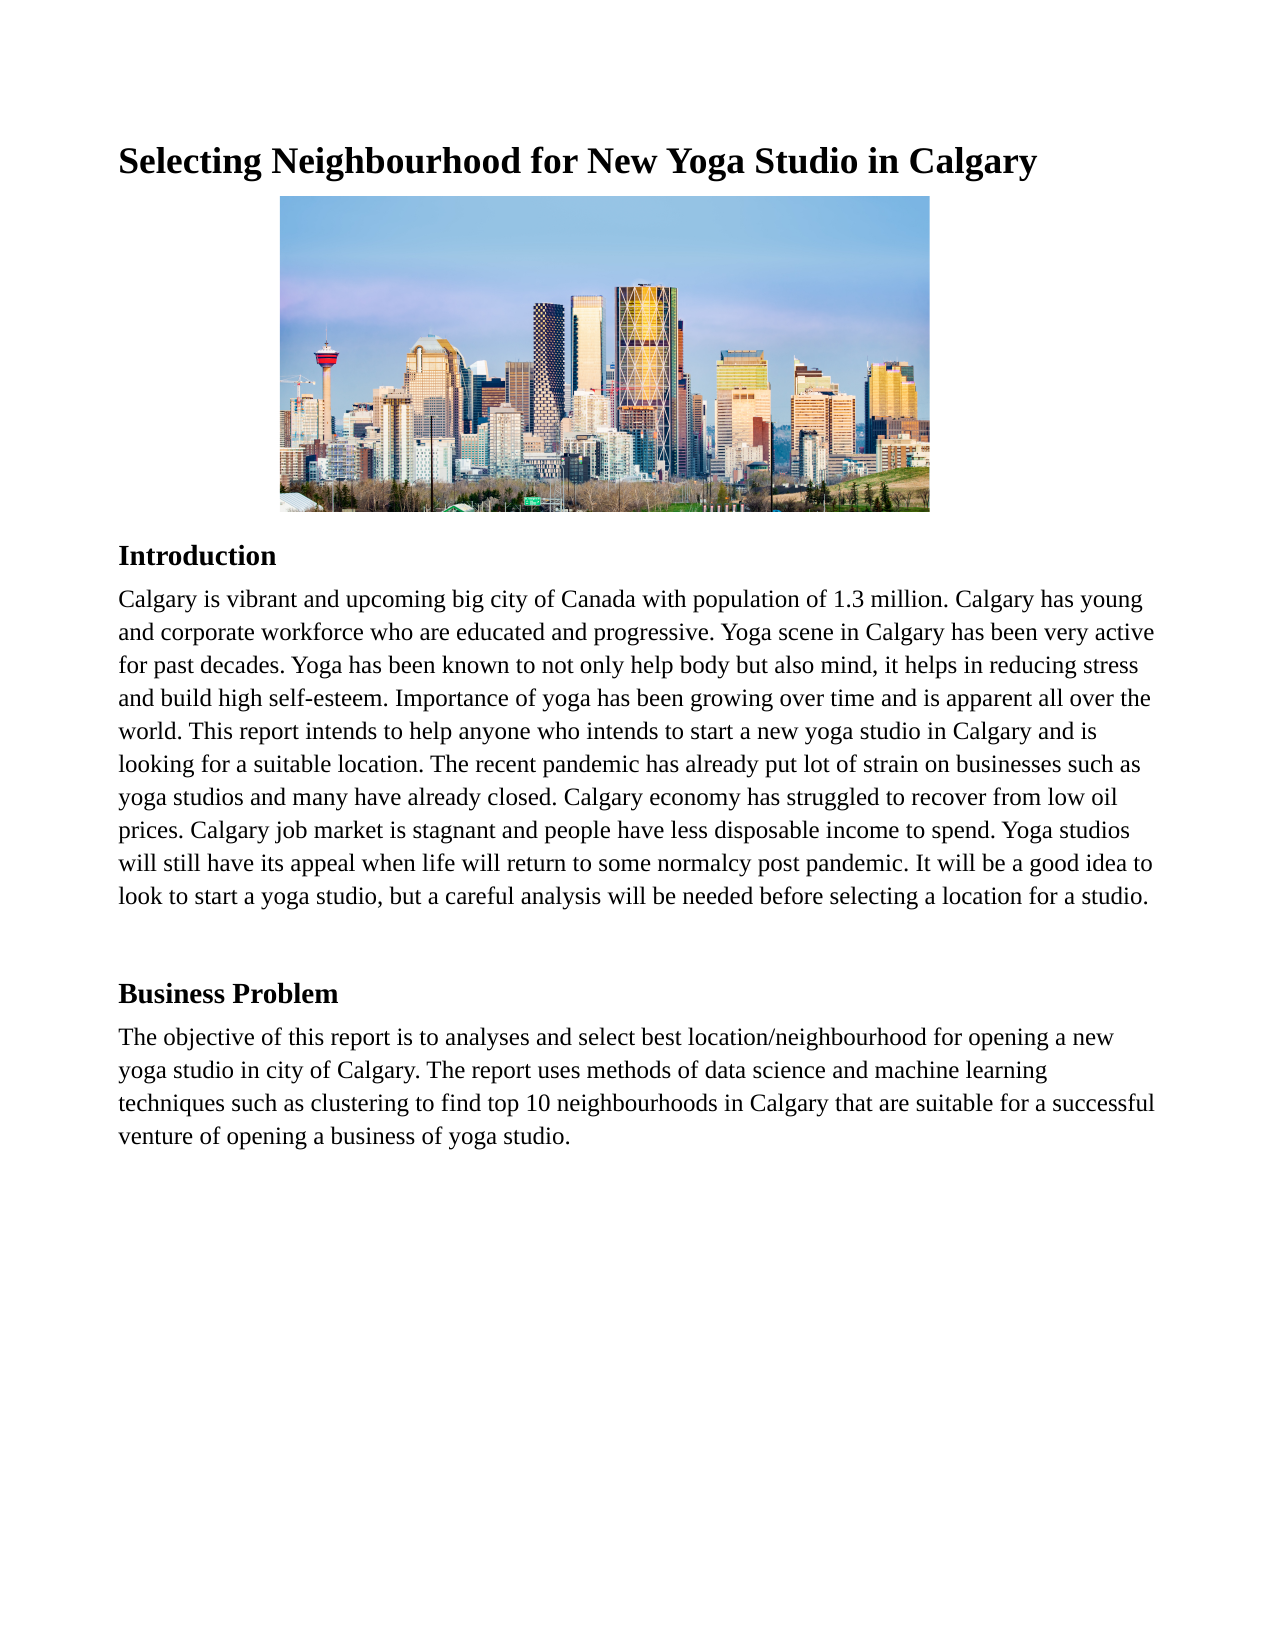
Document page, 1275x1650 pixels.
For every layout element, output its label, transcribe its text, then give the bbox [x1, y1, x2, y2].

subtitle Introduction [118, 538, 1157, 571]
picture [279, 196, 930, 512]
text Calgary is vibrant and upcoming big city of Canada with population of 1.3 million. Calgary has young and corporate workforce who are educated and progressive. Yoga scene in Calgary has been very active for past decades. Yoga has been known to not only help body but also mind, it helps in reducing stress and build high self-esteem. Importance of yoga has been growing over time and is apparent all over the world. This report intends to help anyone who intends to start a new yoga studio in Calgary and is looking for a suitable location. The recent pandemic has already put lot of strain on businesses such as yoga studios and many have already closed. Calgary economy has struggled to recover from low oil prices. Calgary job market is stagnant and people have less disposable income to spend. Yoga studios will still have its appeal when life will return to some normalcy post pandemic. It will be a good idea to look to start a yoga studio, but a careful analysis will be needed before selecting a location for a studio. [118, 584, 1157, 910]
subtitle Selecting Neighbourhood for New Yoga Studio in Calgary [118, 139, 1157, 182]
subtitle Business Problem [118, 976, 1157, 1010]
text The objective of this report is to analyses and select best location/neighbourhood for opening a new yoga studio in city of Calgary. The report uses methods of data science and machine learning techniques such as clustering to find top 10 neighbourhoods in Calgary that are suitable for a successful venture of opening a business of yoga studio. [118, 1022, 1157, 1150]
